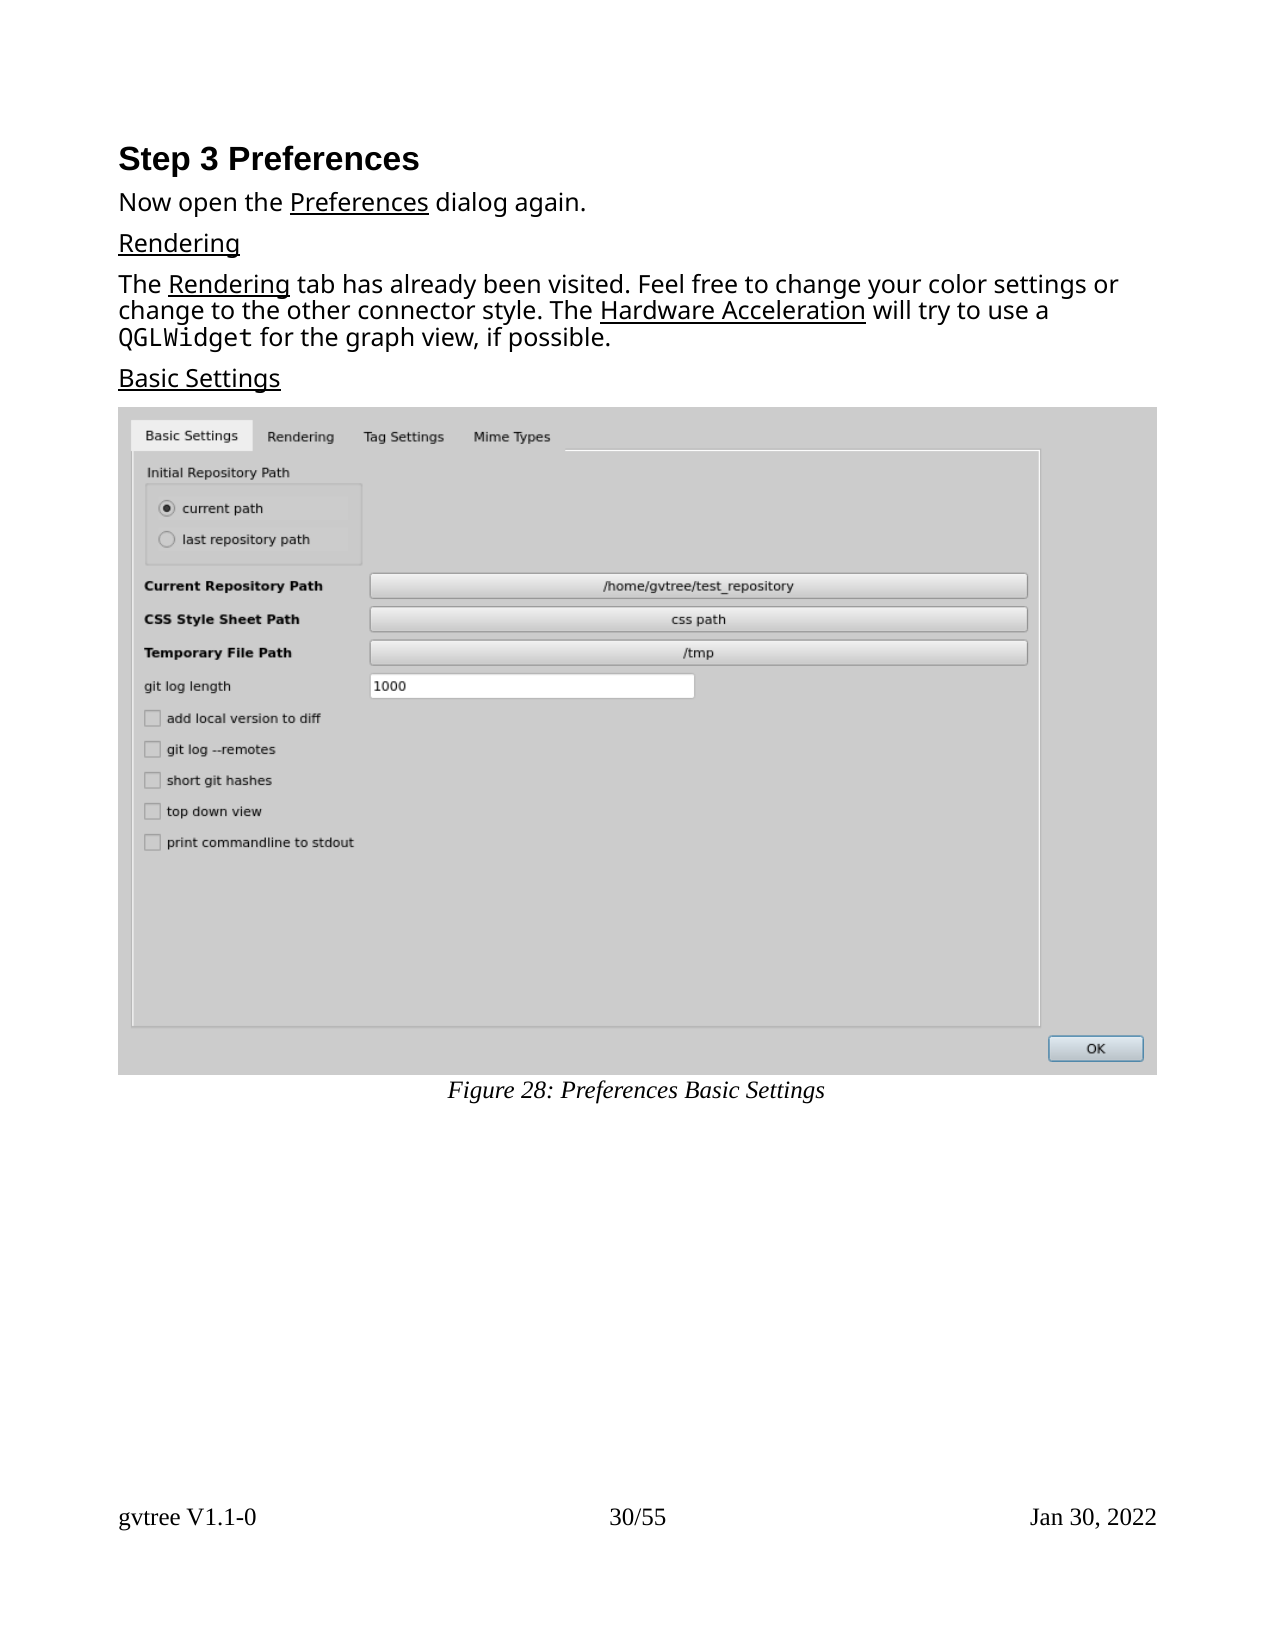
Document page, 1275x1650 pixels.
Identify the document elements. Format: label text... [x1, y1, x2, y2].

picture [118, 407, 1157, 1075]
text Basic Settings [118, 366, 1157, 393]
text Rendering [118, 231, 1157, 258]
text The Rendering tab has already been visited. Feel free to change your color settings or change to the other connector style. The Hardware Acceleration will try to use a QGLWidget for the graph view, if possible. [118, 272, 1157, 352]
subtitle Step 3 Preferences [118, 139, 1157, 178]
text Now open the Preferences dialog again. [118, 190, 1157, 217]
text Figure 28: Preferences Basic Settings [118, 1075, 1157, 1104]
